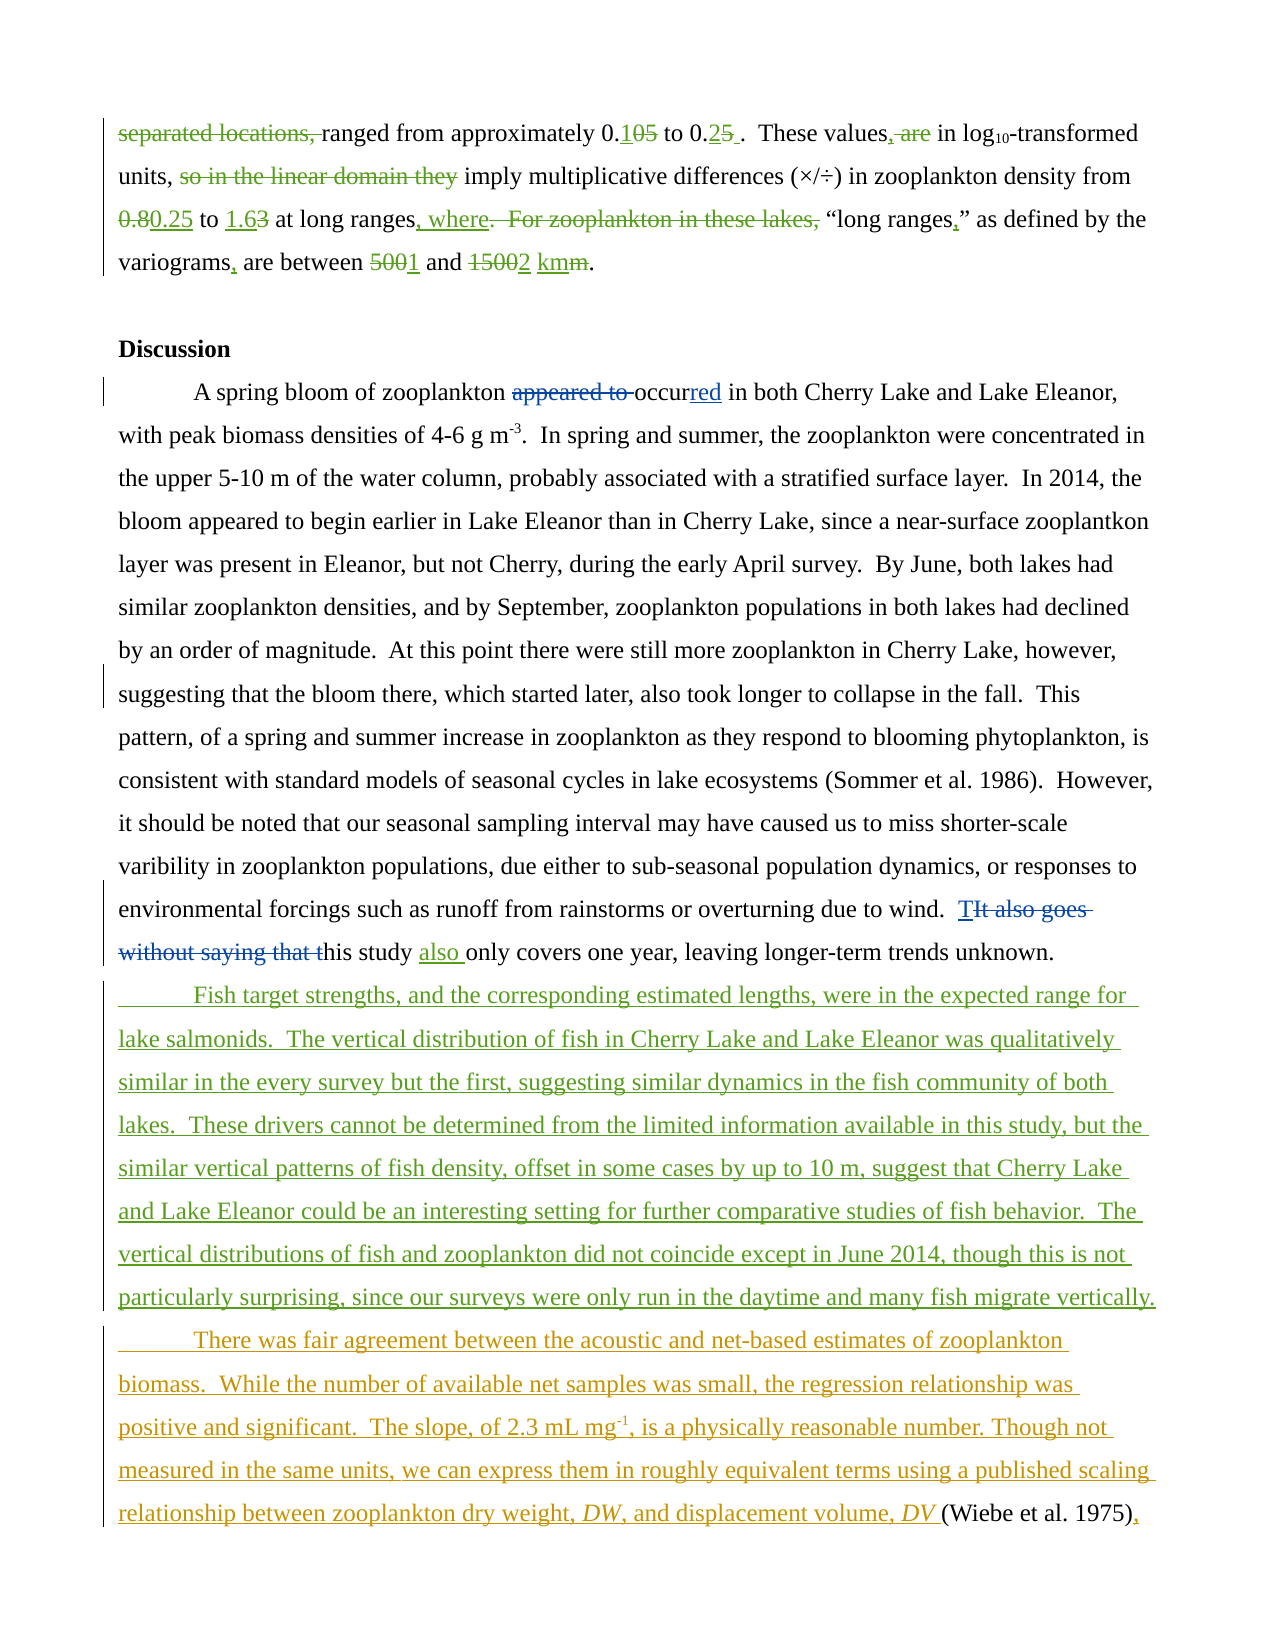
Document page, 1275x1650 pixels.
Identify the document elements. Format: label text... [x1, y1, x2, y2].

text Discussion [118, 334, 1157, 362]
text The residuals from these regressions were spatially autocorrelated in some, but not all, lakes and surveys. In September 2013, when biomass densities in all lakes were low, Lake Eleanor’s variogram reached its sill of 0.1 at a range of about 2 km. Cherry Lake’s variogram was flat, showing little evidence for spatial autocorrelation, and in Independence Lake, the variogram was higher at shorter lags, suggesting short-range anticorrelation (Figure 10). In April, Lake Eleanor’s variogram was similar, with a sill of around 0.1 at a range of 1.5 km. Back-transformed to linear units, this implies an expected difference in biomass on the order of 25% across distances of 500 m or greater. The short transect in Cherry Lake limited the spatial information available for that variogram. In June, the sill of the variogram in Lake Eleanor had increased to 0.15 at a range of 2 km (Figure 10), implying an expected difference in biomass on the order of 50% when transformed back to linear units. In Cherry Lake, the variogram was relatively flat, showing little evidence for spatial structure other than the lakewide trends descibed above (Figure 10). Spatial variability in Lake Eleanor decreased somewhat between June and August 2014. However, the variogram for Cherry Lake in the final survey showed higher overall variability, peaking at 0.37 at a lag of 1 km and a sill near 0.2 beyond 1.5 km. Overall, the variogram sill valuesranged from approximately 0.1 to 0.2 . These values, in log10-transformed units, imply multiplicative differences (×/÷) in zooplankton density from 0.25 to 1.6 at long ranges, where “long ranges,” as defined by the variograms, are between 1 and 2 km. [118, 118, 1157, 276]
text There was fair agreement between the acoustic and net-based estimates of zooplankton biomass. While the number of available net samples was small, the regression relationship was positive and significant. The slope, of 2.3 mL mg-1, is a physically reasonable number. Though not measured in the same units, we can express them in roughly equivalent terms using a published scaling relationship between zooplankton dry weight, DW, and displacement volume, DV (Wiebe et al. 1975)⁠, [118, 1326, 1157, 1527]
text Fish target strengths, and the corresponding estimated lengths, were in the expected range for lake salmonids. The vertical distribution of fish in Cherry Lake and Lake Eleanor was qualitatively similar in the every survey but the first, suggesting similar dynamics in the fish community of both lakes. These drivers cannot be determined from the limited information available in this study, but the similar vertical patterns of fish density, offset in some cases by up to 10 m, suggest that Cherry Lake and Lake Eleanor could be an interesting setting for further comparative studies of fish behavior. The vertical distributions of fish and zooplankton did not coincide except in June 2014, though this is not particularly surprising, since our surveys were only run in the daytime and many fish migrate vertically. [118, 981, 1157, 1311]
text A spring bloom of zooplankton occurred in both Cherry Lake and Lake Eleanor, with peak biomass densities of 4-6 g m-3. In spring and summer, the zooplankton were concentrated in the upper 5-10 m of the water column, probably associated with a stratified surface layer. In 2014, the bloom appeared to begin earlier in Lake Eleanor than in Cherry Lake, since a near-surface zooplantkon layer was present in Eleanor, but not Cherry, during the early April survey. By June, both lakes had similar zooplankton densities, and by September, zooplankton populations in both lakes had declined by an order of magnitude. At this point there were still more zooplankton in Cherry Lake, however, suggesting that the bloom there, which started later, also took longer to collapse in the fall. This pattern, of a spring and summer increase in zooplankton as they respond to blooming phytoplankton, is consistent with standard models of seasonal cycles in lake ecosystems (Sommer et al. 1986)⁠. However, it should be noted that our seasonal sampling interval may have caused us to miss shorter-scale varibility in zooplankton populations, due either to sub-seasonal population dynamics, or responses to environmental forcings such as runoff from rainstorms or overturning due to wind. This study also only covers one year, leaving longer-term trends unknown. [118, 377, 1157, 966]
